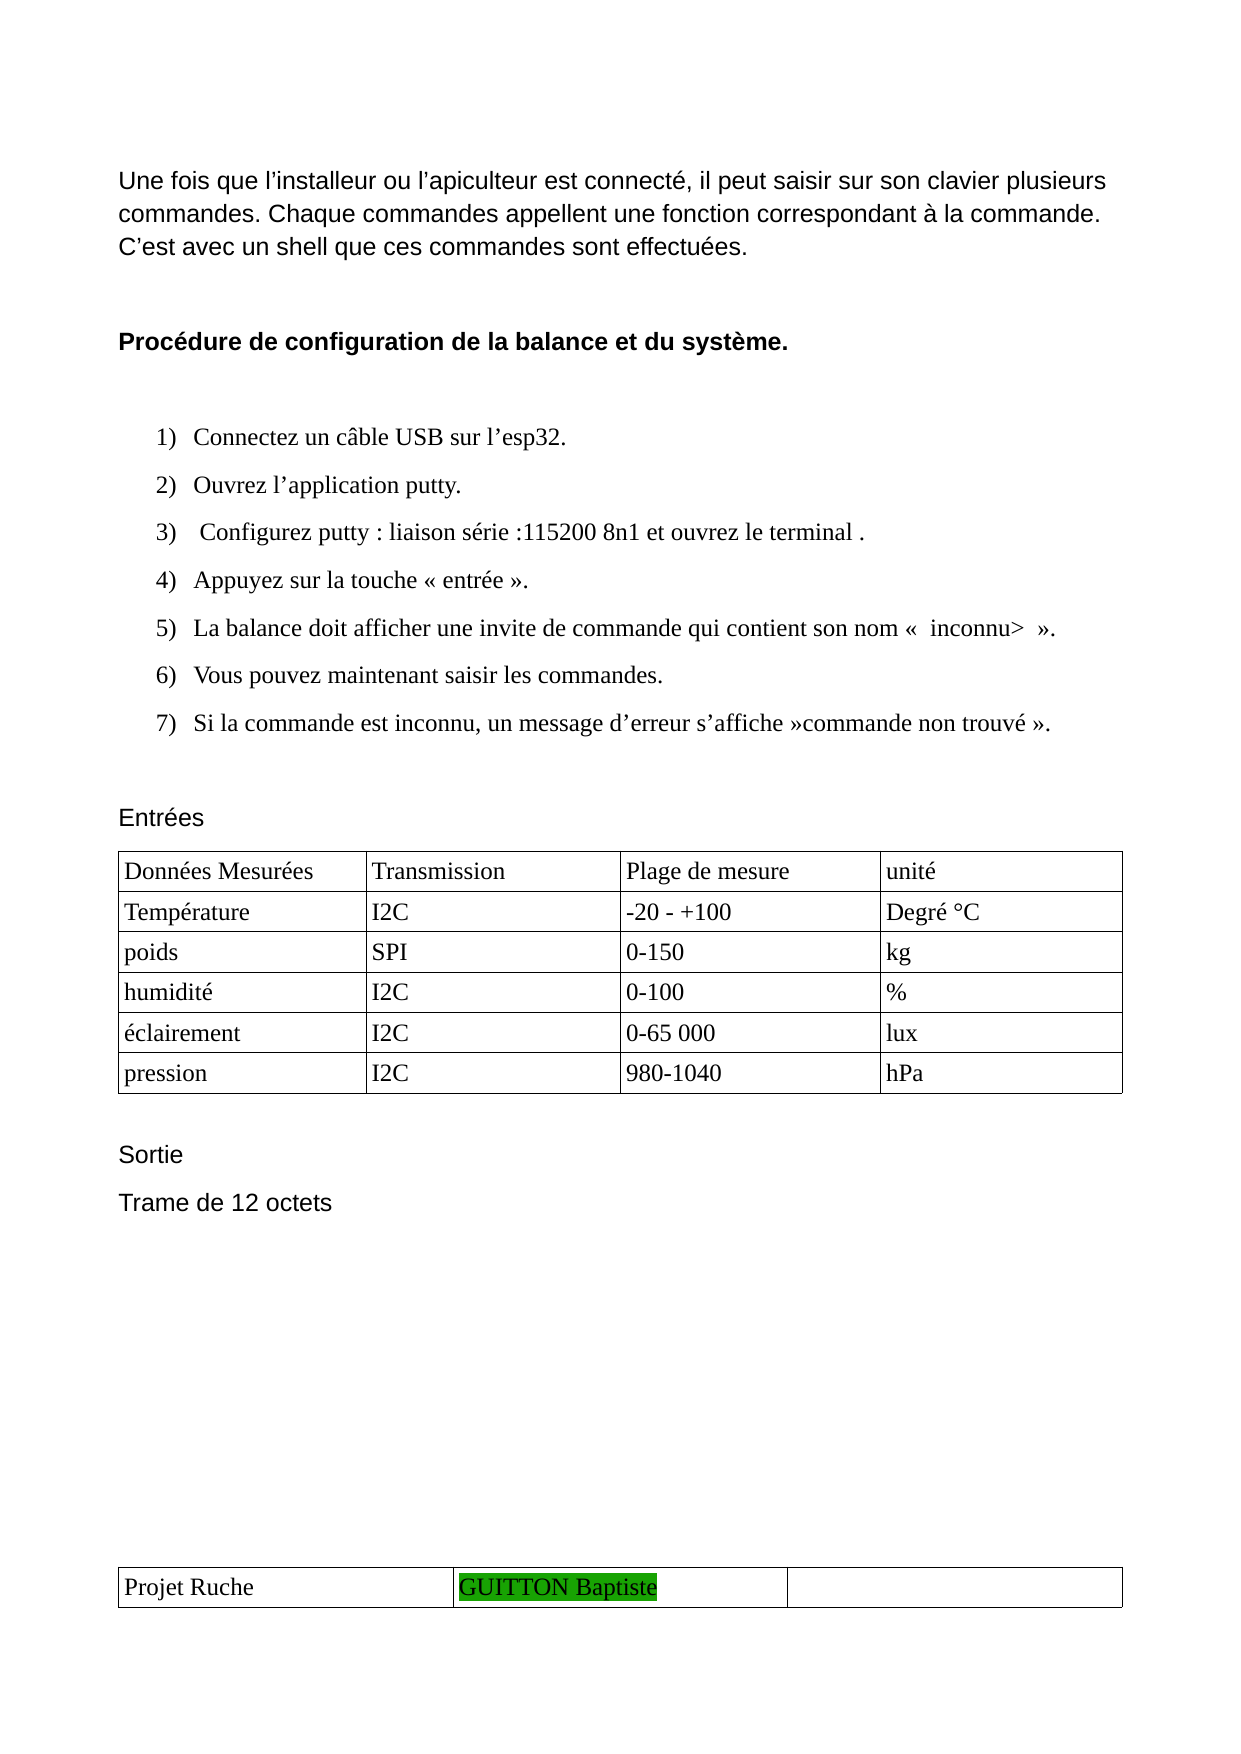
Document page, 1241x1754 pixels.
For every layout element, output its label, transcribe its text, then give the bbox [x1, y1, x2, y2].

list Appuyez sur la touche « entrée ». [156, 565, 1122, 594]
table_cell % [881, 973, 1122, 1012]
table_cell I2C [367, 892, 620, 931]
table_header Transmission [367, 852, 620, 891]
table_cell -20 - +100 [621, 892, 880, 931]
table_cell hPa [881, 1053, 1122, 1092]
table_cell SPI [367, 932, 620, 972]
table_cell 980-1040 [621, 1053, 880, 1092]
table_cell I2C [367, 973, 620, 1012]
text Sortie [118, 1140, 1122, 1169]
list Connectez un câble USB sur l’esp32. [156, 422, 1122, 451]
table_cell I2C [367, 1053, 620, 1092]
table_cell 0-150 [621, 932, 880, 972]
text Entrées [118, 803, 1122, 832]
table_cell éclairement [119, 1013, 366, 1052]
list Si la commande est inconnu, un message d’erreur s’affiche »commande non trouvé ». [156, 708, 1122, 737]
text Procédure de configuration de la balance et du système. [118, 327, 1122, 356]
list La balance doit afficher une invite de commande qui contient son nom « inconnu> ». [156, 613, 1122, 641]
table_cell poids [119, 932, 366, 972]
table_cell humidité [119, 973, 366, 1012]
list Configurez putty : liaison série :115200 8n1 et ouvrez le terminal . [156, 517, 1122, 546]
table_cell 0-65 000 [621, 1013, 880, 1052]
table_header Plage de mesure [621, 852, 880, 891]
table_cell Degré °C [881, 892, 1122, 931]
table_cell I2C [367, 1013, 620, 1052]
list Ouvrez l’application putty. [156, 470, 1122, 498]
table_header unité [881, 852, 1122, 891]
table_header Données Mesurées [119, 852, 366, 891]
text Trame de 12 octets [118, 1188, 1122, 1217]
text Une fois que l’installeur ou l’apiculteur est connecté, il peut saisir sur son clavier plusieurs commandes. Chaque commandes appellent une fonction correspondant à la commande. C’est avec un shell que ces commandes sont effectuées. [118, 166, 1122, 261]
table_cell kg [881, 932, 1122, 972]
table_cell lux [881, 1013, 1122, 1052]
table_cell pression [119, 1053, 366, 1092]
table_cell Température [119, 892, 366, 931]
table_cell 0-100 [621, 973, 880, 1012]
list Vous pouvez maintenant saisir les commandes. [156, 660, 1122, 689]
